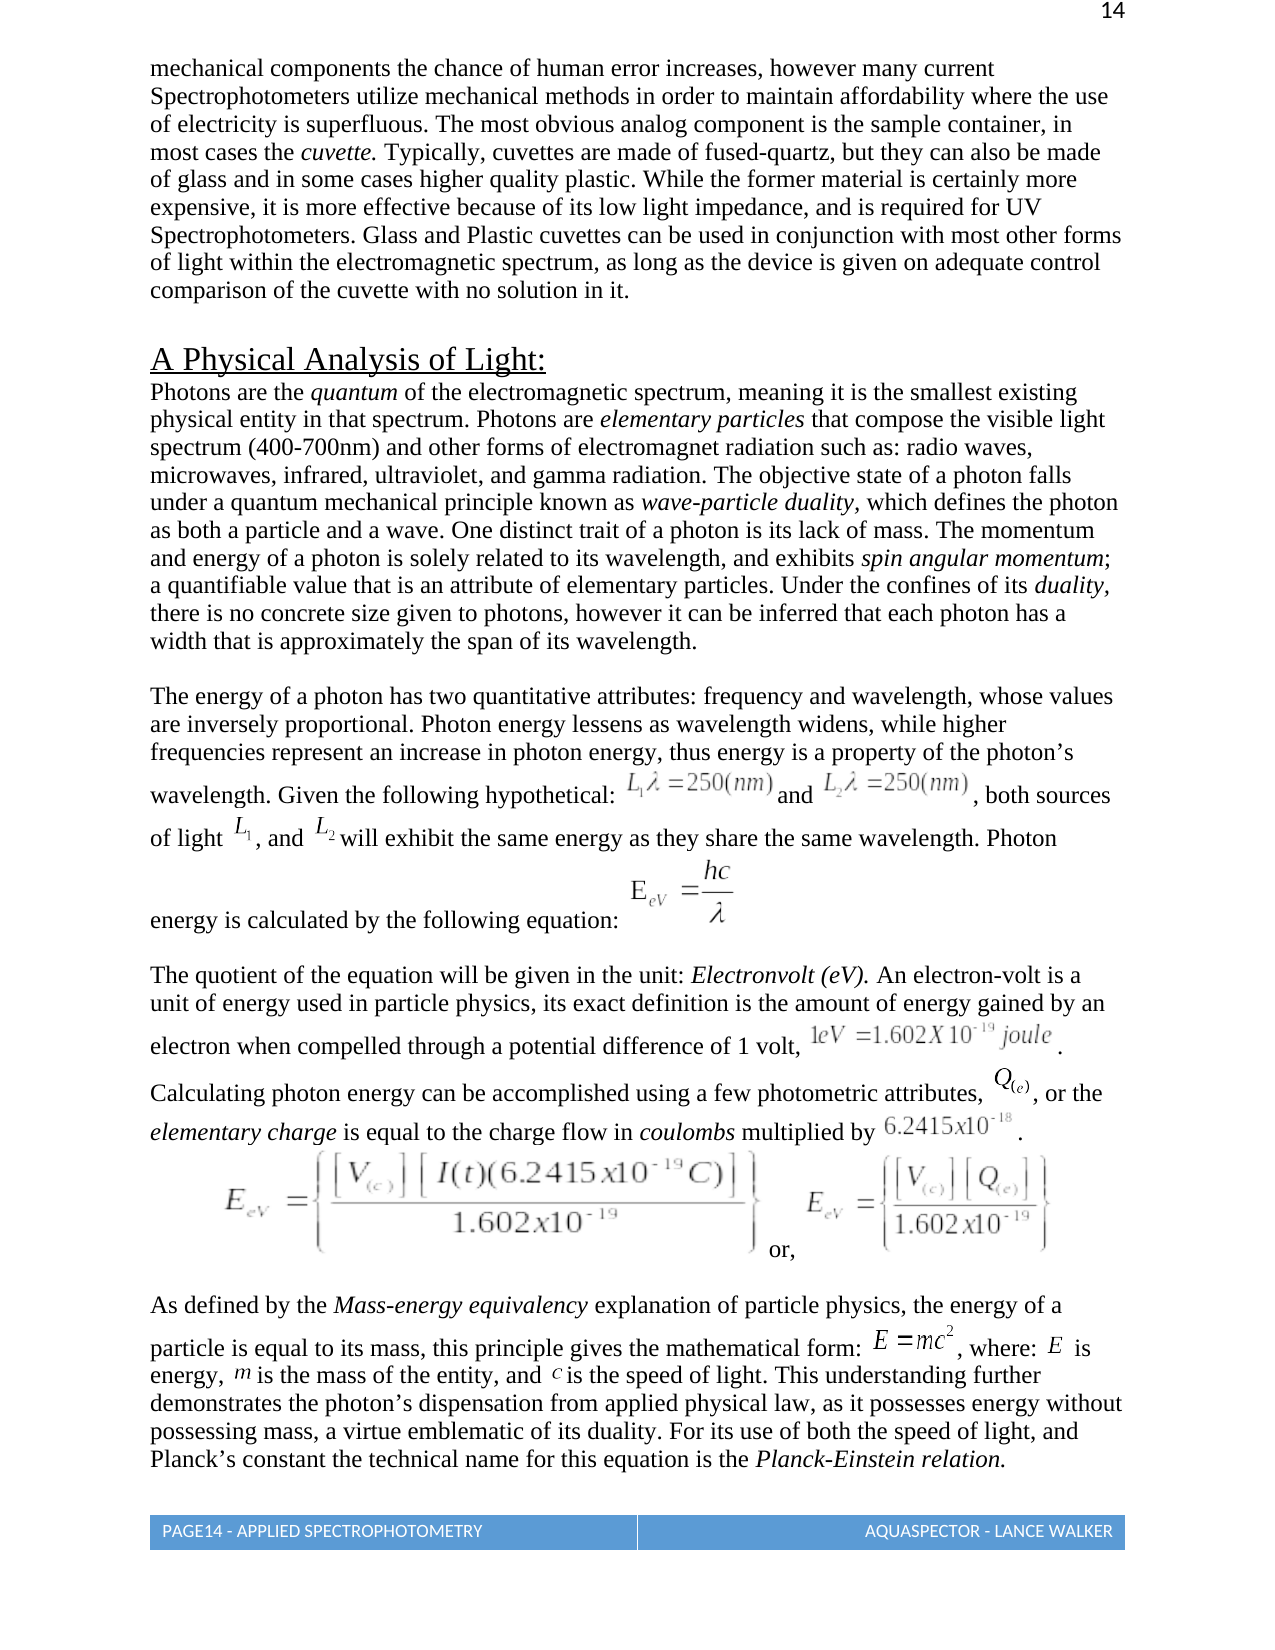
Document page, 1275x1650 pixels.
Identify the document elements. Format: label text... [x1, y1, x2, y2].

text or, [150, 1145, 1125, 1263]
text The quotient of the equation will be given in the unit: Electronvolt (eV). An electron-volt is a unit of energy used in particle physics, its exact definition is the amount of energy gained by an electron when compelled through a potential difference of 1 volt, . Calculating photon energy can be accomplished using a few photometric attributes, , or the elementary charge is equal to the charge flow in coulombs multiplied by . [150, 961, 1125, 1145]
text A Physical Analysis of Light: [150, 341, 1125, 378]
text The energy of a photon has two quantitative attributes: frequency and wavelength, whose values are inversely proportional. Photon energy lessens as wavelength widens, while higher frequencies represent an increase in photon energy, thus energy is a property of the photon’s wavelength. Given the following hypothetical: and , both sources of light , and will exhibit the same energy as they share the same wavelength. Photon energy is calculated by the following equation: [150, 682, 1125, 933]
text Photons are the quantum of the electromagnetic spectrum, meaning it is the smallest existing physical entity in that spectrum. Photons are elementary particles that compose the visible light spectrum (400-700nm) and other forms of electromagnet radiation such as: radio waves, microwaves, infrared, ultraviolet, and gamma radiation. The objective state of a photon falls under a quantum mechanical principle known as wave-particle duality, which defines the photon as both a particle and a wave. One distinct trait of a photon is its lack of mass. The momentum and energy of a photon is solely related to its wavelength, and exhibits spin angular momentum; a quantifiable value that is an attribute of elementary particles. Under the confines of its duality, there is no concrete size given to photons, however it can be inferred that each photon has a width that is approximately the span of its wavelength. [150, 378, 1125, 655]
text mechanical components the chance of human error increases, however many current Spectrophotometers utilize mechanical methods in order to maintain affordability where the use of electricity is superfluous. The most obvious analog component is the sample container, in most cases the cuvette. Typically, cuvettes are made of fused-quartz, but they can also be made of glass and in some cases higher quality plastic. While the former material is certainly more expensive, it is more effective because of its low light impedance, and is required for UV Spectrophotometers. Glass and Plastic cuvettes can be used in conjunction with most other forms of light within the electromagnetic spectrum, as long as the device is given on adequate control comparison of the cuvette with no solution in it. [150, 54, 1125, 304]
text As defined by the Mass-energy equivalency explanation of particle physics, the energy of a particle is equal to its mass, this principle gives the mathematical form: , where: is energy, is the mass of the entity, and is the speed of light. This understanding further demonstrates the photon’s dispensation from applied physical law, as it possesses energy without possessing mass, a virtue emblematic of its duality. For its use of both the speed of light, and Planck’s constant the technical name for this equation is the Planck-Einstein relation. [150, 1291, 1125, 1472]
